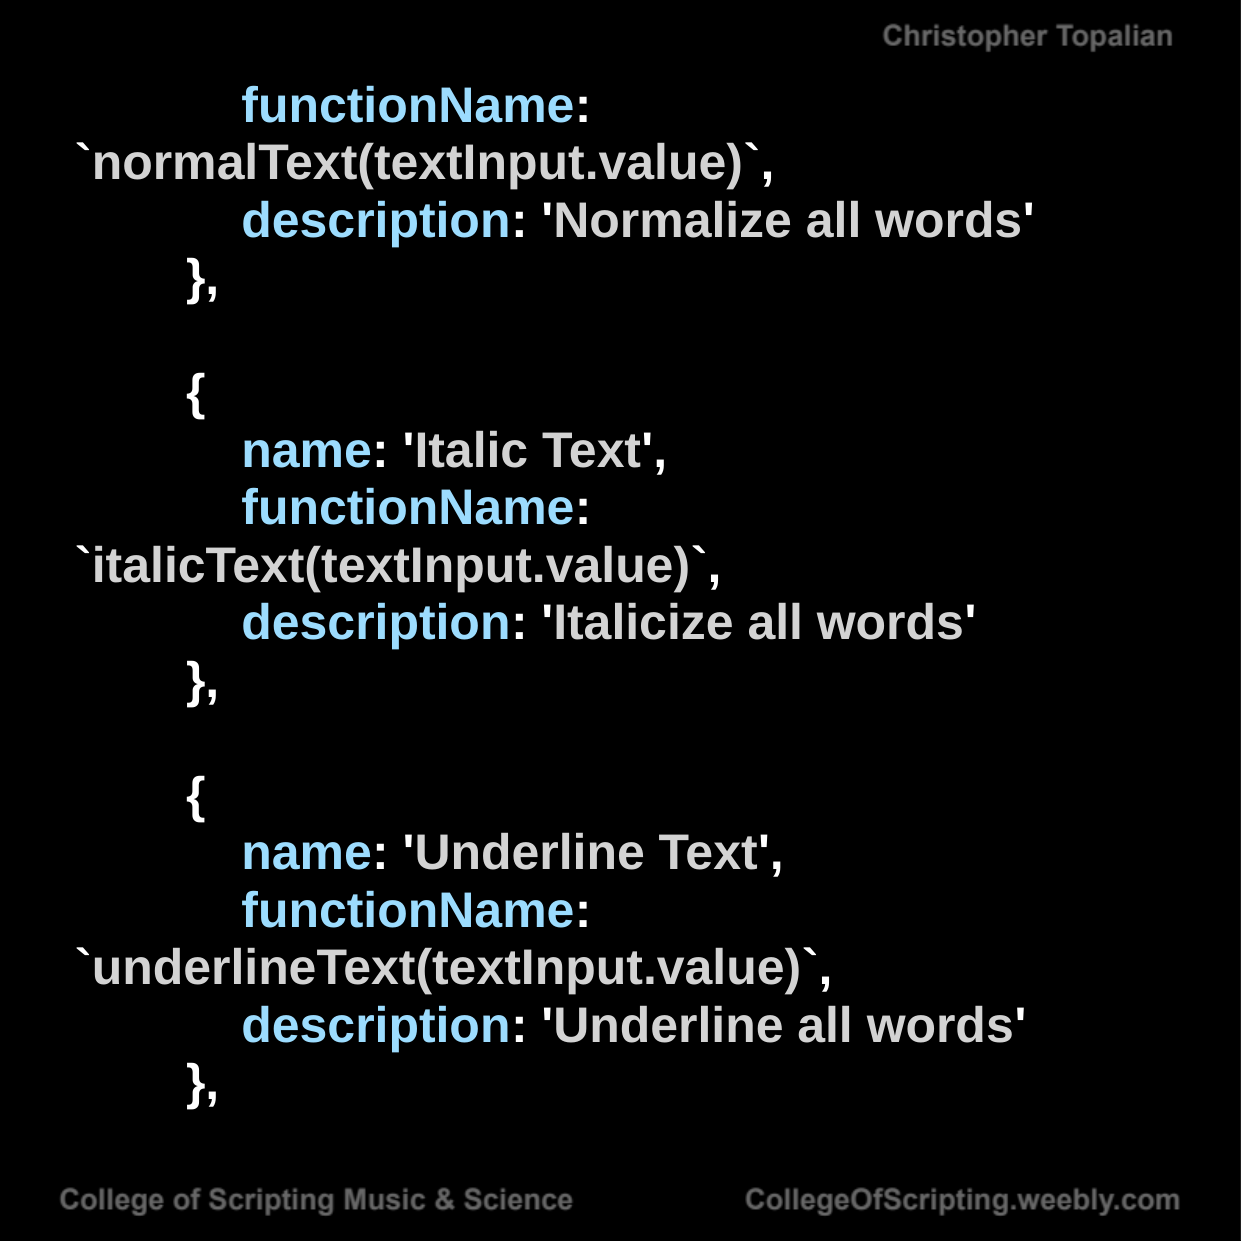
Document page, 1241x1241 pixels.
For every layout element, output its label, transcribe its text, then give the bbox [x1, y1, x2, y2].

text description: 'Normalize all words' [75, 190, 1166, 247]
text functionName: `italicText(textInput.value)`, [75, 477, 1166, 592]
text name: 'Italic Text', [75, 420, 1166, 477]
text description: 'Italicize all words' [75, 592, 1166, 650]
text functionName: `underlineText(textInput.value)`, [75, 880, 1166, 995]
text name: 'Underline Text', [75, 822, 1166, 880]
text description: 'Underline all words' [75, 995, 1166, 1052]
text functionName: `normalText(textInput.value)`, [75, 75, 1166, 190]
text }, [75, 247, 1166, 305]
text { [75, 765, 1166, 822]
text { [75, 362, 1166, 420]
text }, [75, 1052, 1166, 1110]
text }, [75, 650, 1166, 707]
